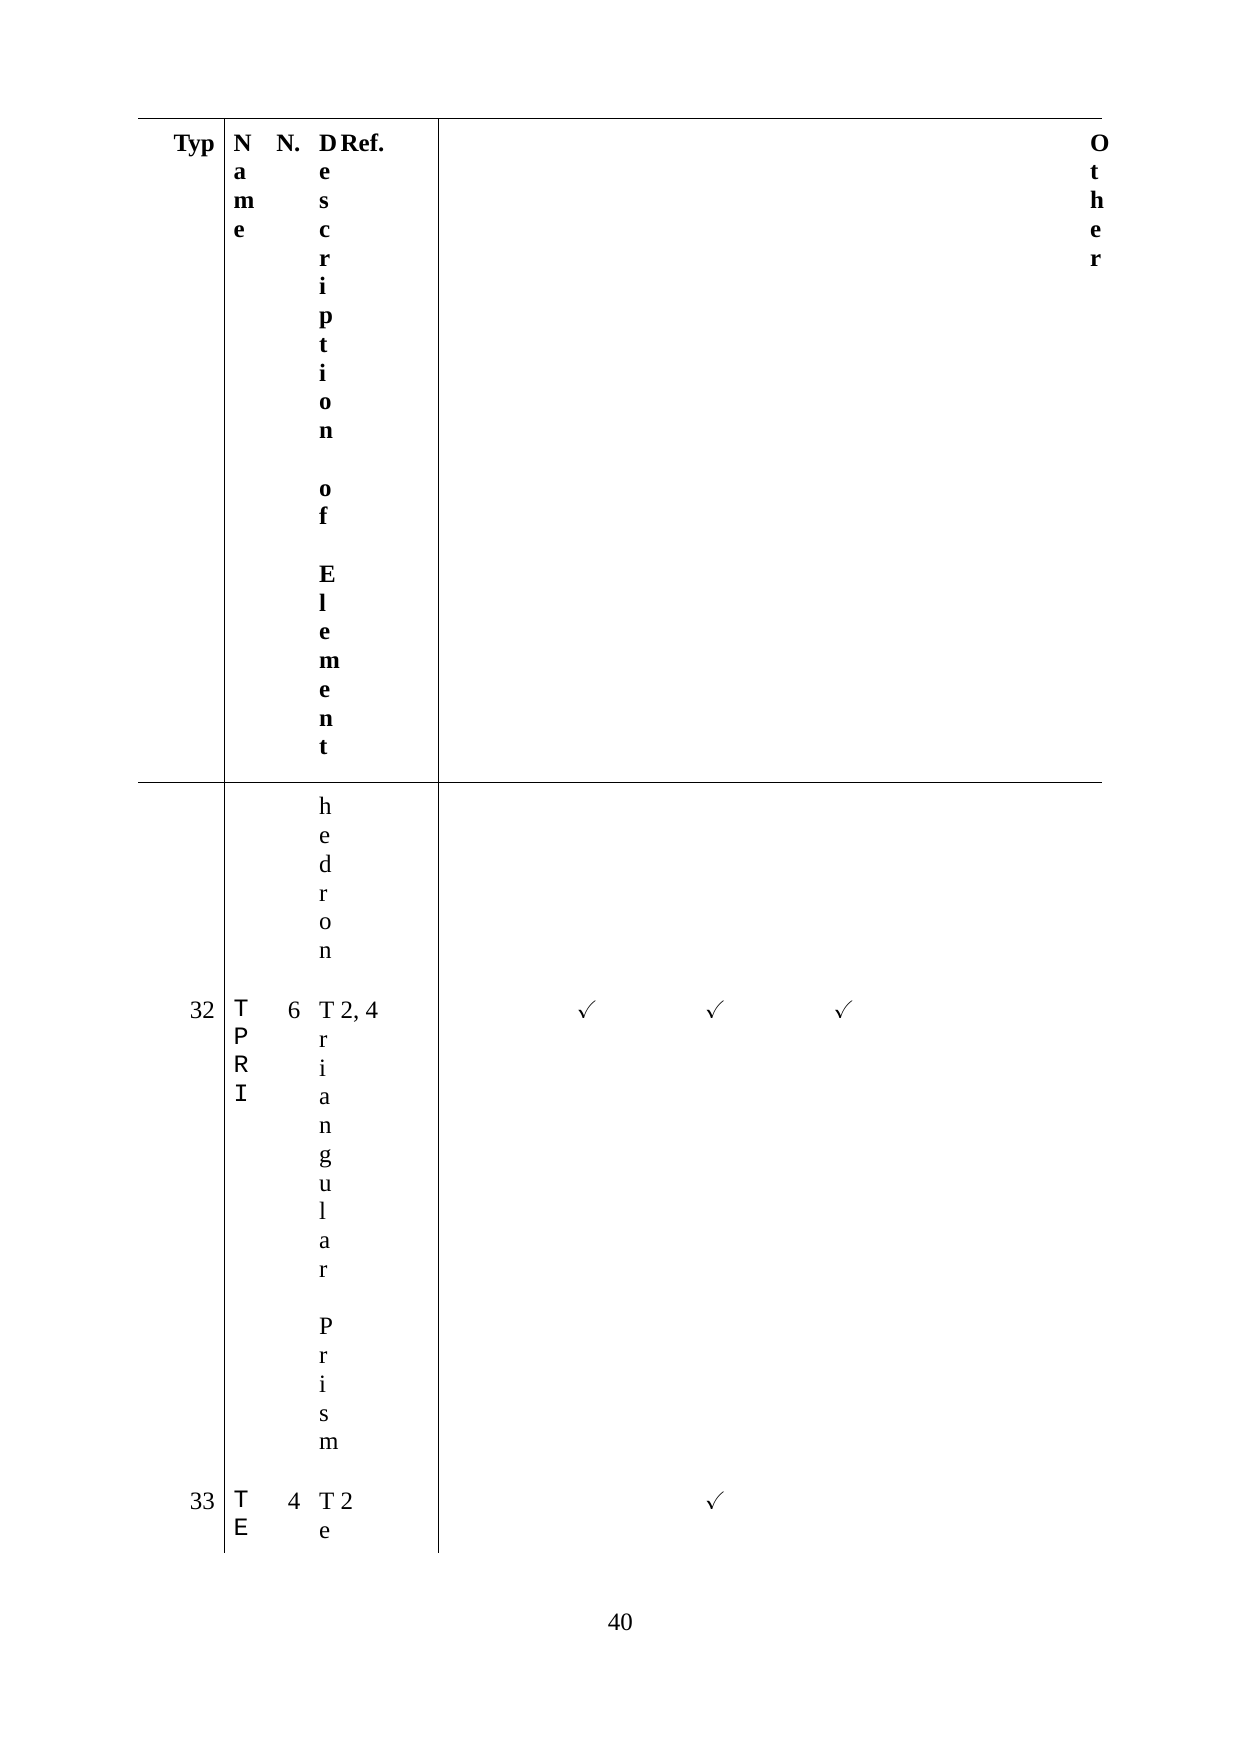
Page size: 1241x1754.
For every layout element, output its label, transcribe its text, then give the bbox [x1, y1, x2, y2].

table_cell [439, 986, 567, 1477]
table_cell [567, 783, 695, 986]
table_cell Isoparametric Tetrahedron [310, 783, 331, 986]
table_cell ITET [225, 783, 245, 986]
table_header Name [225, 119, 245, 782]
table_cell [952, 986, 1081, 1477]
table_header [824, 119, 952, 782]
table_cell 2, 4 [331, 986, 438, 1477]
table_cell [952, 783, 1081, 986]
table_cell [824, 783, 952, 986]
table_cell [439, 1477, 567, 1553]
table_cell [1081, 783, 1102, 986]
table_cell ✓ [824, 986, 952, 1477]
table_cell TPRI [225, 986, 245, 1477]
table_cell ✓ [695, 1477, 823, 1553]
table_cell [824, 1477, 952, 1553]
table_cell 32 [138, 986, 224, 1477]
table_cell 2 [331, 783, 438, 986]
table_cell [567, 1477, 695, 1553]
table_cell 4 [245, 1477, 309, 1553]
table_cell 33 [138, 1477, 224, 1553]
table_cell ✓ [695, 986, 823, 1477]
table_header N. [245, 119, 309, 782]
table_header [695, 119, 823, 782]
table_header [952, 119, 1081, 782]
table_cell 2 [331, 1477, 438, 1553]
table_header [567, 119, 695, 782]
table_header Typ [138, 119, 224, 782]
table_cell [695, 783, 823, 986]
table_cell [439, 783, 567, 986]
table_cell [952, 1477, 1081, 1553]
table_header Description of Element [310, 119, 331, 782]
table_header Other [1081, 119, 1102, 782]
table_cell [138, 783, 224, 986]
table_cell [1081, 1477, 1102, 1553]
table_cell 10 [245, 783, 309, 986]
table_cell 6 [245, 986, 309, 1477]
table_header Ref. [331, 119, 438, 782]
table_cell ✓ [567, 986, 695, 1477]
table_header [439, 119, 567, 782]
table_cell TETR [225, 1477, 245, 1553]
table_cell [1081, 986, 1102, 1477]
table_cell Tetrahedron [310, 1477, 331, 1553]
table_cell Triangular Prism [310, 986, 331, 1477]
